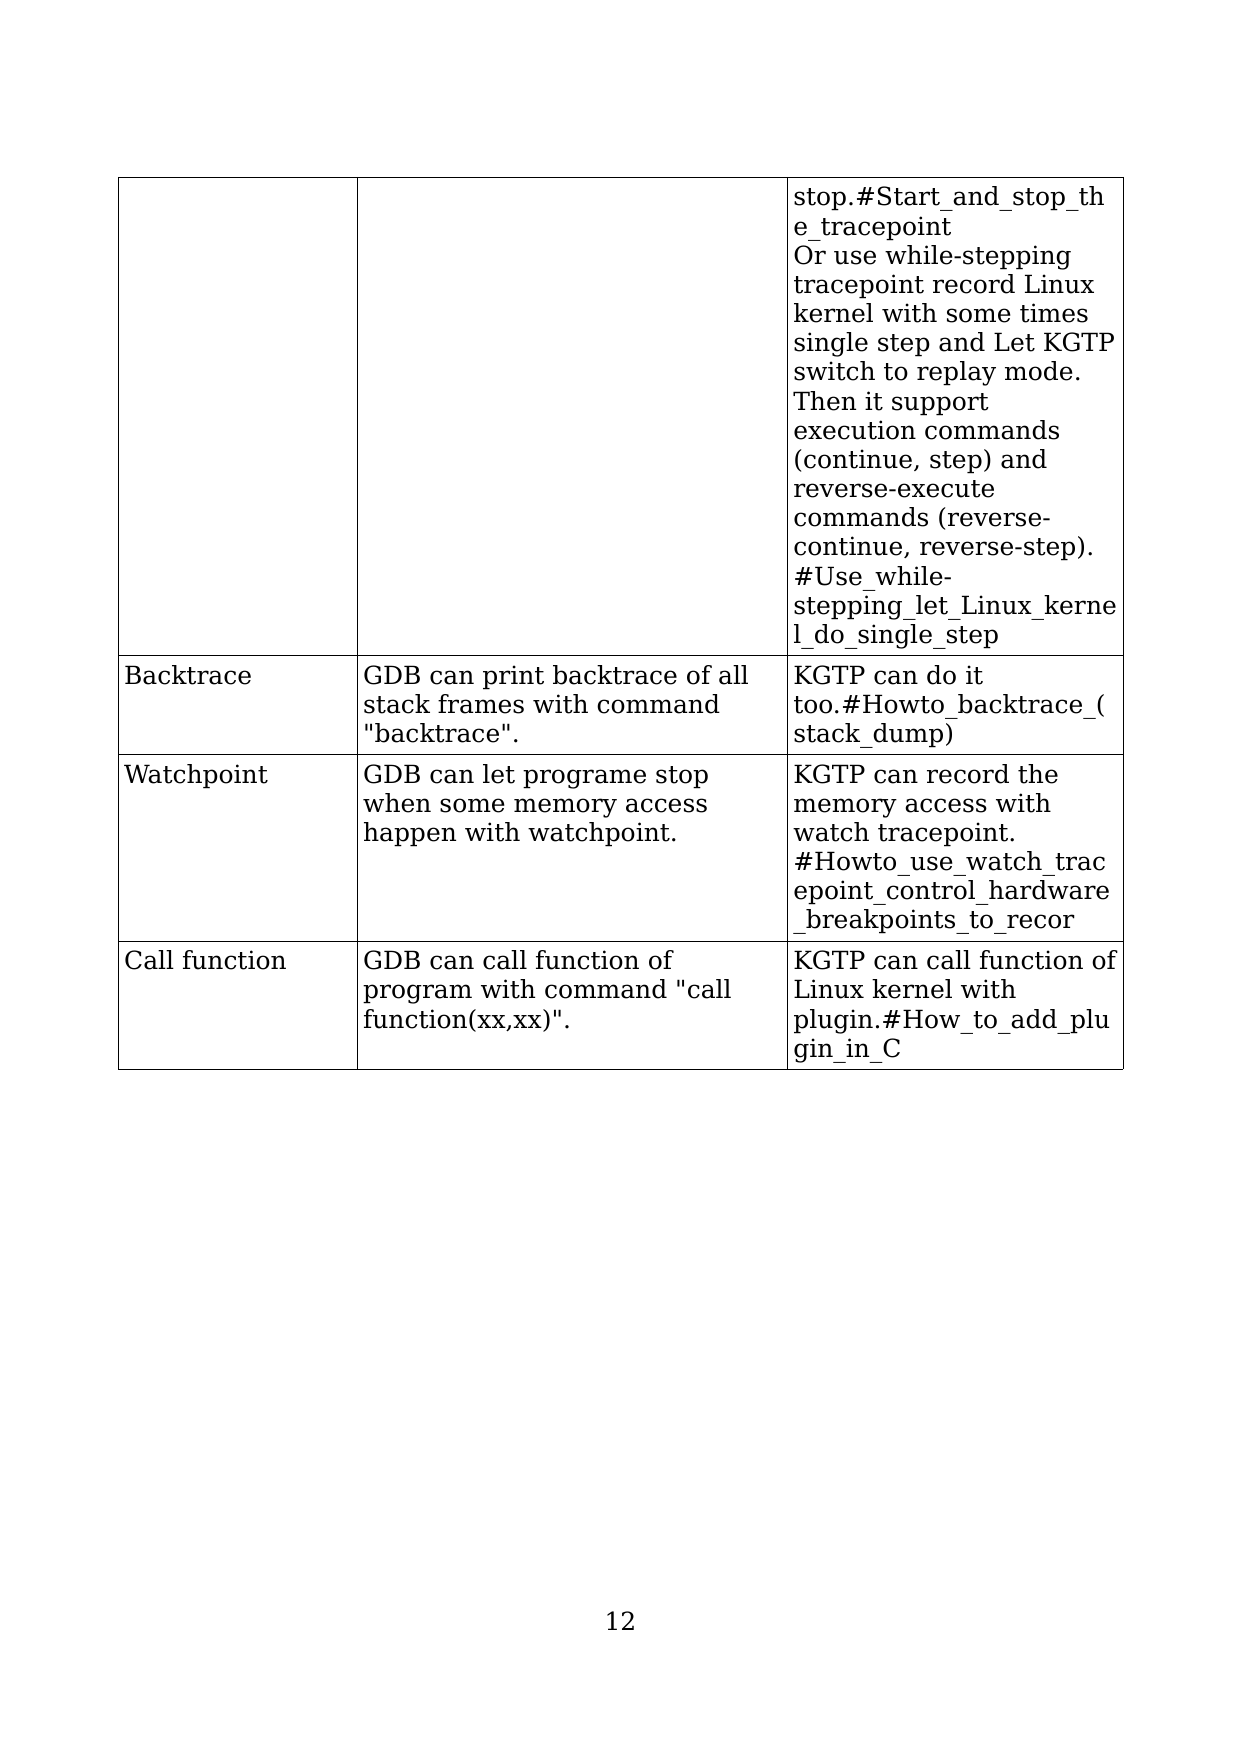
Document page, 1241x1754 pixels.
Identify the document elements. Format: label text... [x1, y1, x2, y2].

table_cell Watchpoint [119, 755, 357, 941]
table_cell [358, 178, 787, 655]
table_cell GDB can call function of program with command "call function(xx,xx)". [358, 942, 787, 1069]
table_cell GDB can print backtrace of all stack frames with command "backtrace". [358, 656, 787, 754]
table_cell Backtrace [119, 656, 357, 754]
table_cell stop.#Start_and_stop_the_tracepoint Or use while-stepping tracepoint record Linux kernel with some times single step and Let KGTP switch to replay mode. Then it support execution commands (continue, step) and reverse-execute commands (reverse-continue, reverse-step). #Use_while-stepping_let_Linux_kernel_do_single_step [788, 178, 1123, 655]
table_cell KGTP can do it too.#Howto_backtrace_(stack_dump) [788, 656, 1123, 754]
table_cell KGTP can call function of Linux kernel with plugin.#How_to_add_plugin_in_C [788, 942, 1123, 1069]
table_cell GDB can let programe stop when some memory access happen with watchpoint. [358, 755, 787, 941]
table_cell [119, 178, 357, 655]
table_cell KGTP can record the memory access with watch tracepoint. #Howto_use_watch_tracepoint_control_hardware_breakpoints_to_recor [788, 755, 1123, 941]
table_cell Call function [119, 942, 357, 1069]
